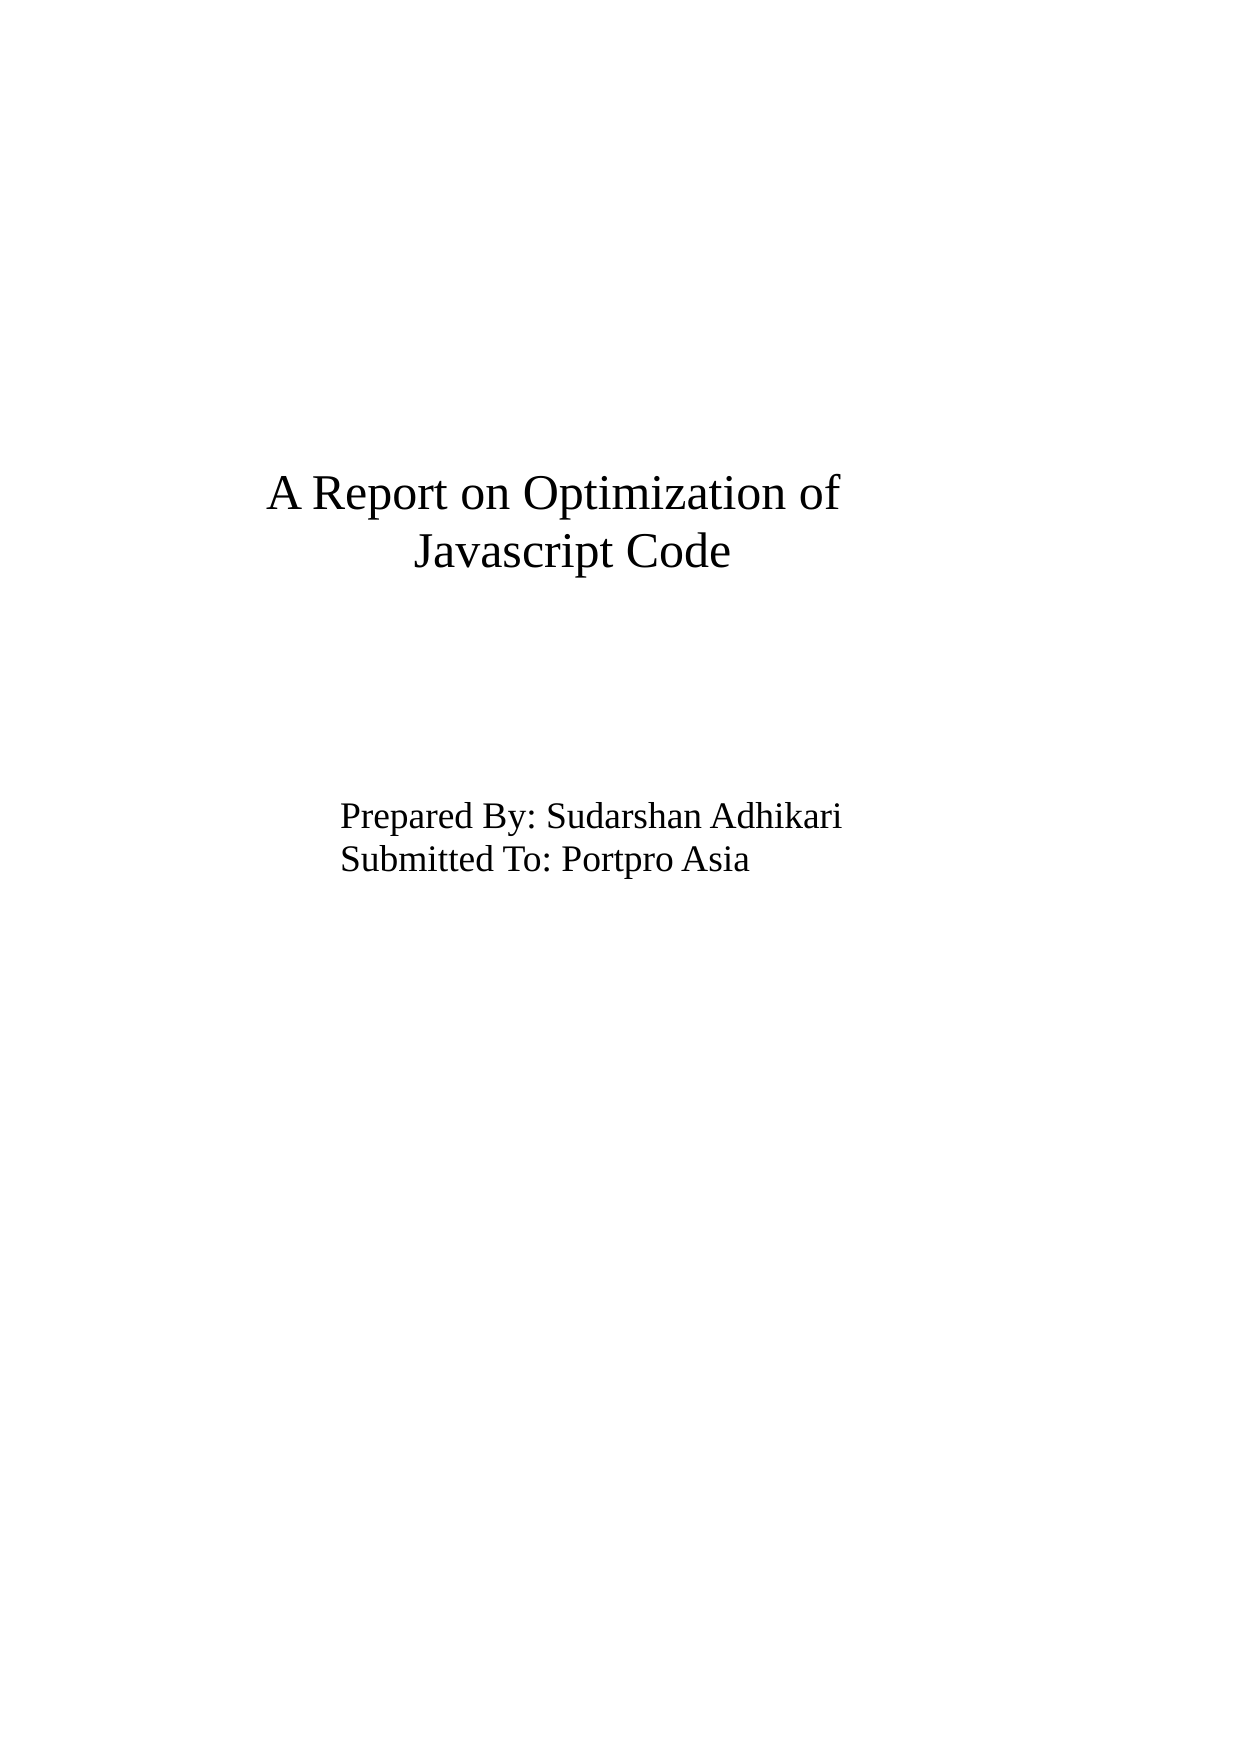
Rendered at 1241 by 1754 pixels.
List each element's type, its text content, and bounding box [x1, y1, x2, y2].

text Javascript Code [118, 521, 1122, 578]
text Submitted To: Portpro Asia [118, 837, 1122, 880]
text A Report on Optimization of [118, 463, 1122, 521]
text Prepared By: Sudarshan Adhikari [118, 794, 1122, 837]
